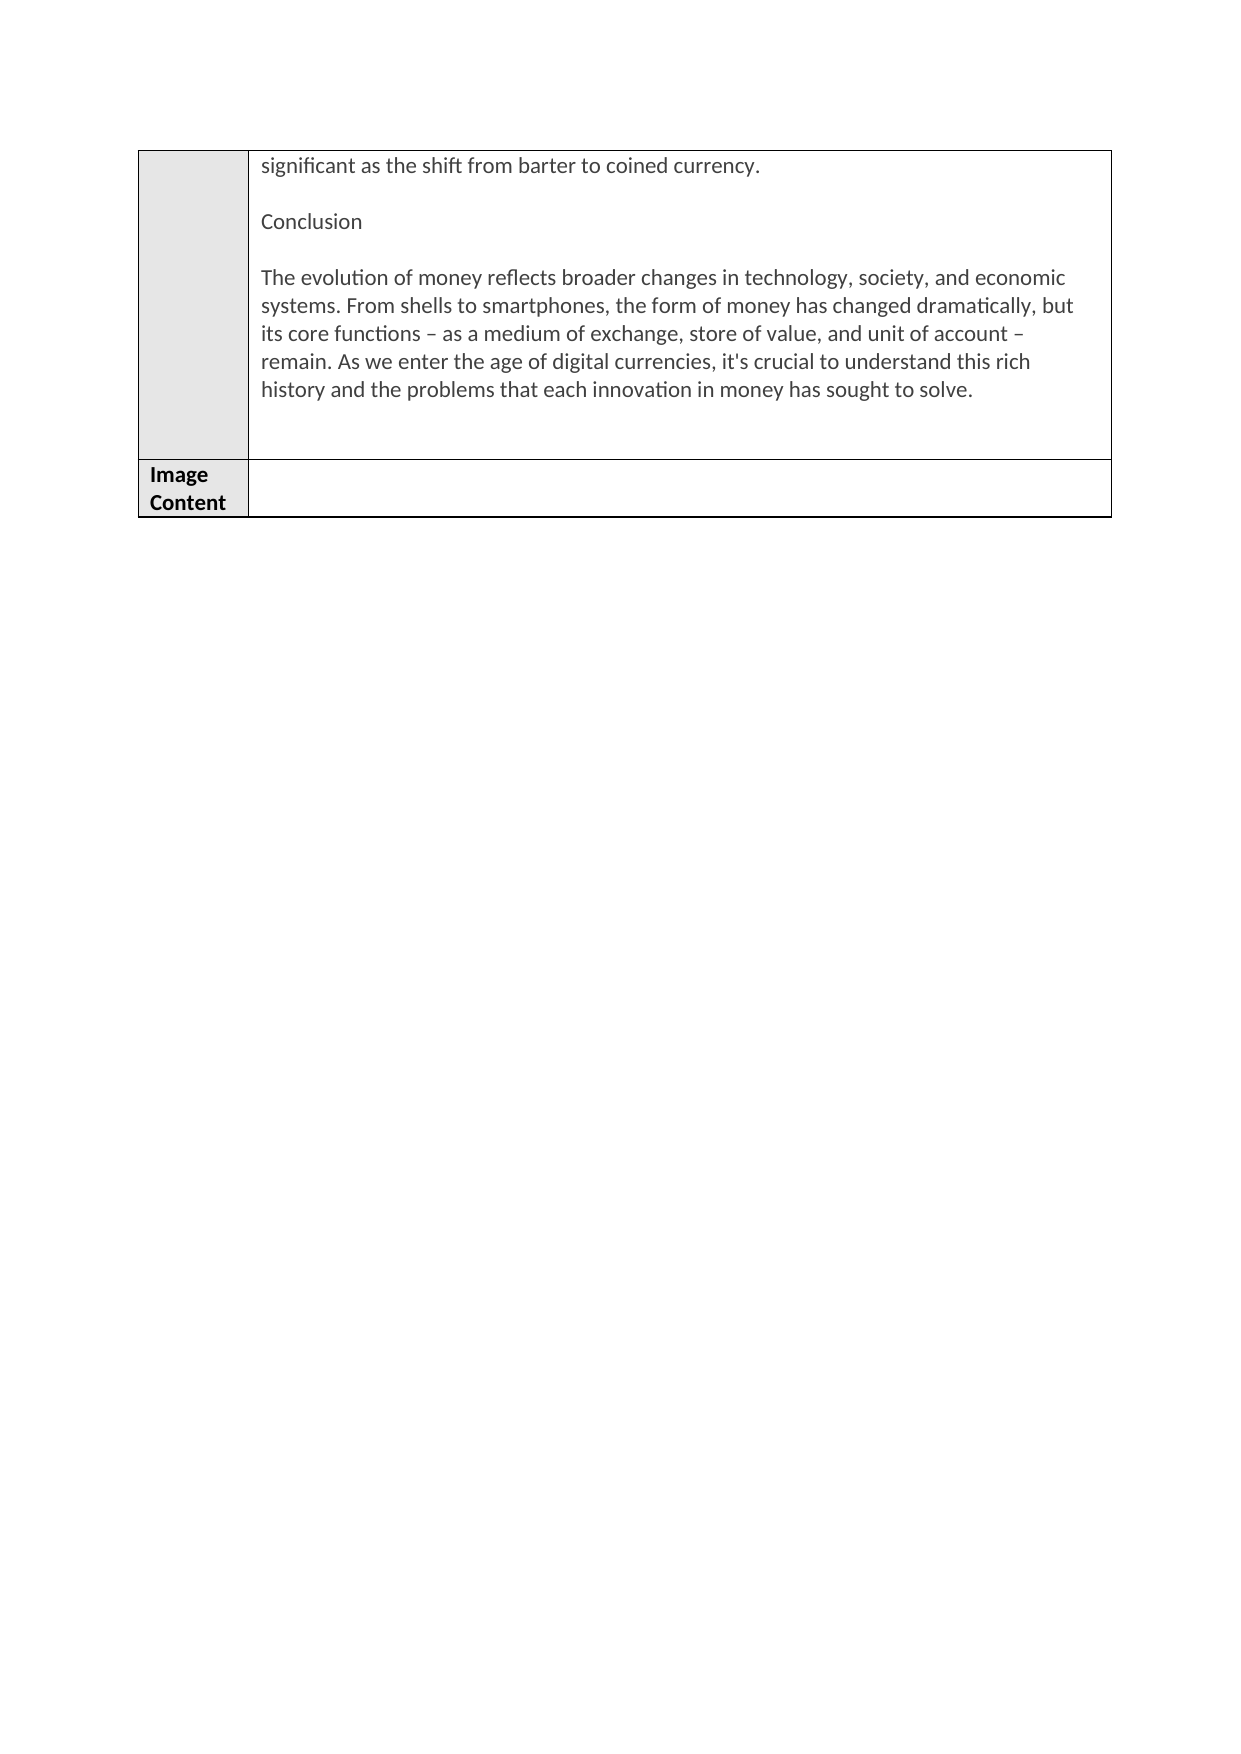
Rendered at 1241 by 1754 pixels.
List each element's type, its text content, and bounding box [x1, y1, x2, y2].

table_cell ​ [249, 460, 1111, 516]
table_cell Image Content [139, 460, 248, 516]
table_cell [139, 151, 248, 459]
table_cell significant as the shift from barter to coined currency. Conclusion The evolution of money reflects broader changes in technology, society, and economic systems. From shells to smartphones, the form of money has changed dramatically, but its core functions – as a medium of exchange, store of value, and unit of account – remain. As we enter the age of digital currencies, it's crucial to understand this rich history and the problems that each innovation in money has sought to solve. [249, 151, 1111, 459]
